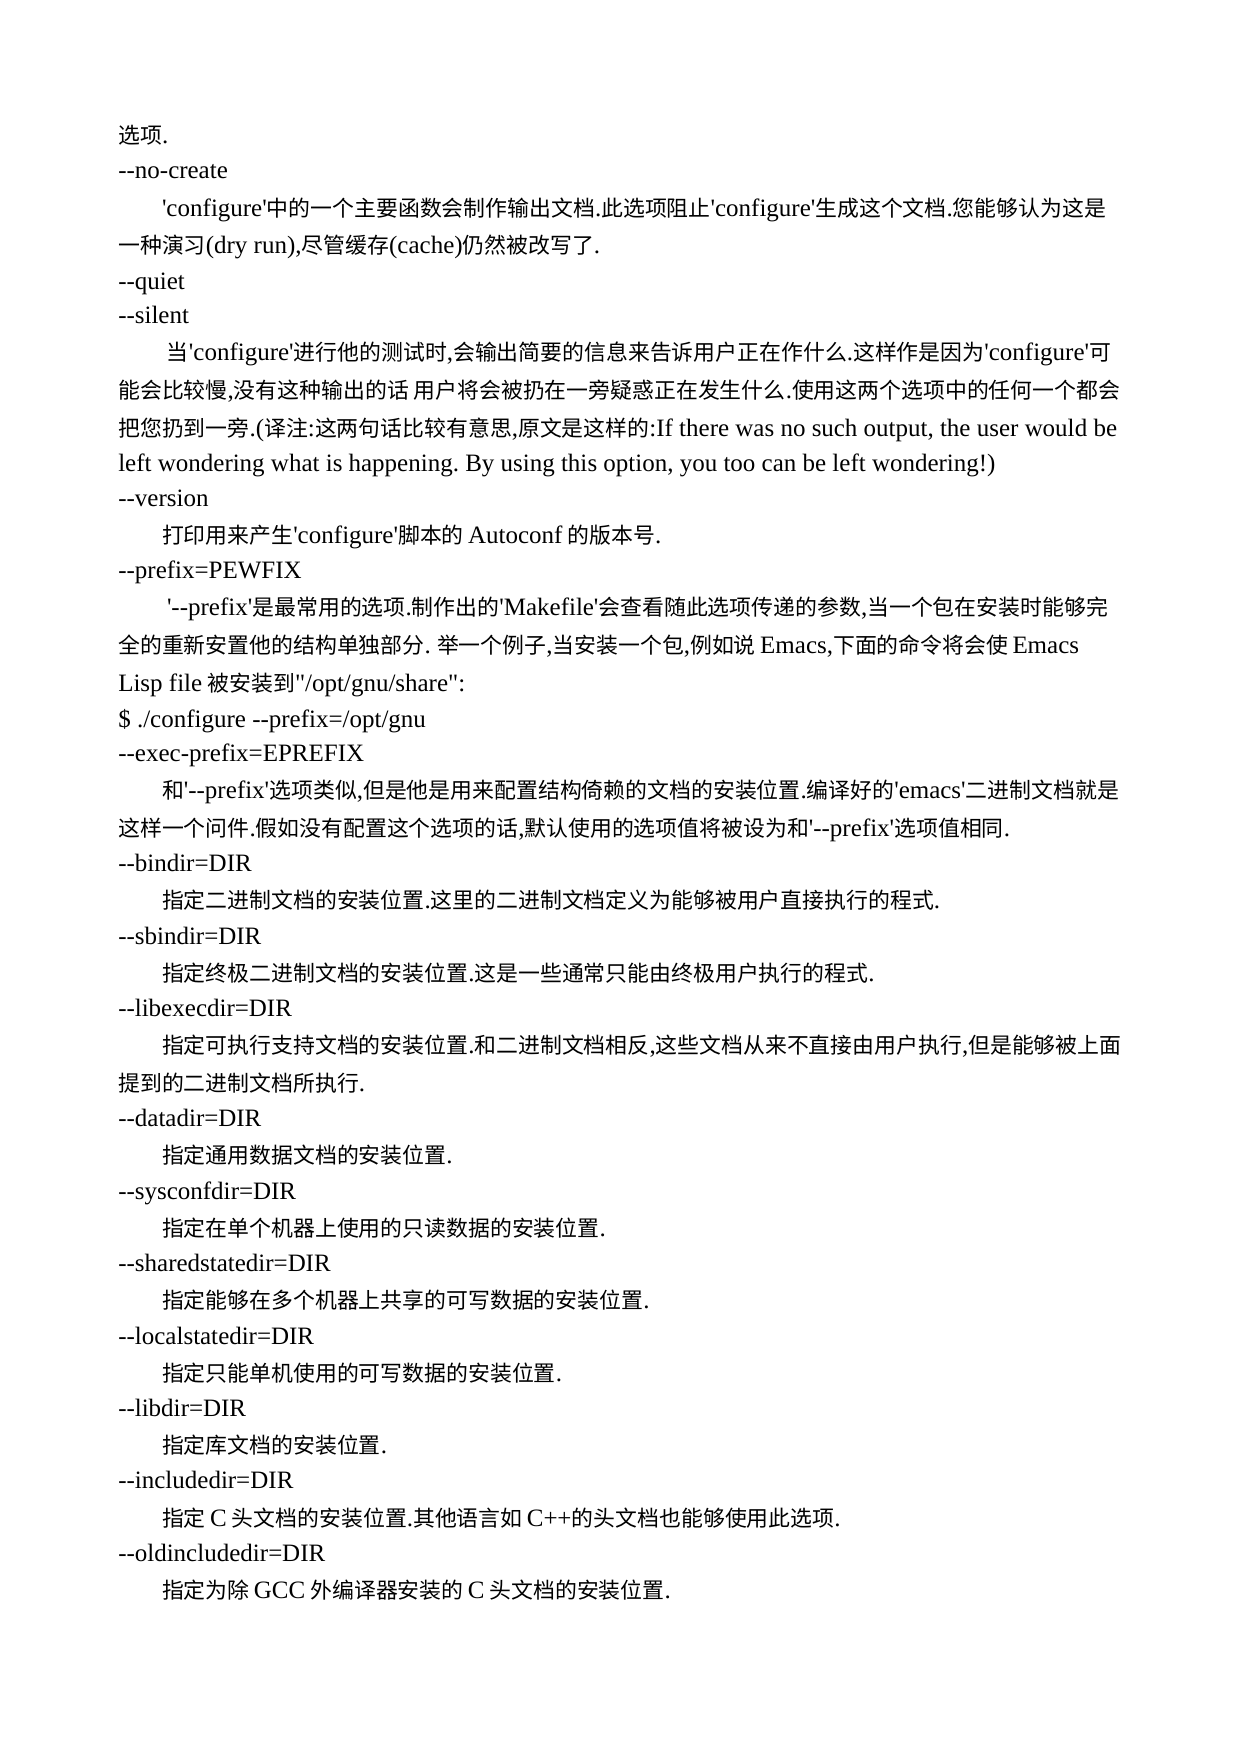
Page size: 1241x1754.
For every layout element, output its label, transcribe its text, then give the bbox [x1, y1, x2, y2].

text 'configure'脚本有大量的命令行选项.对不同的软件包来说,这些选项可能会有变化,但是许多基本的选项是不会改变的.带上'-- help'选项执行'configure'脚本能够看到可用的任何选项.尽管许多选项是很少用到的,但是当您为了特别的需求而configure一个包 时,知道他们的存在是很有益处的.下面对每一个选项进行简略的介绍: --cache-file=FILE 'configure' 会在您的系统上测试存在的特性(或bug!).为了加速随后进行的配置,测试的结果会存储在一个cache file里.当configure一个每个子树里都有'configure'脚本的复杂的源码树时,一个很好的cache file的存在会有很大帮助. --help 输出帮助信息.即使是有经验的用户也偶尔需要使用使用'--help'选项,因为一个复杂的项目会包含附加的选项.例如,GCC包里的'configure'脚本就包含了允许您控制是否生成和在GCC中使用GNU汇编器的选项. --no-create 'configure'中的一个主要函数会制作输出文档.此选项阻止'configure'生成这个文档.您能够认为这是一种演习(dry run),尽管缓存(cache)仍然被改写了. --quiet --silent 当'configure'进行他的测试时,会输出简要的信息来告诉用户正在作什么.这样作是因为'configure'可能会比较慢,没有这种输出的话 用户将会被扔在一旁疑惑正在发生什么.使用这两个选项中的任何一个都会把您扔到一旁.(译注:这两句话比较有意思,原文是这样的:If there was no such output, the user would be left wondering what is happening. By using this option, you too can be left wondering!) --version 打印用来产生'configure'脚本的Autoconf的版本号. --prefix=PEWFIX '--prefix'是最常用的选项.制作出的'Makefile'会查看随此选项传递的参数,当一个包在安装时能够完全的重新安置他的结构单独部分. 举一个例子,当安装一个包,例如说Emacs,下面的命令将会使Emacs Lisp file被安装到"/opt/gnu/share": $ ./configure --prefix=/opt/gnu --exec-prefix=EPREFIX 和'--prefix'选项类似,但是他是用来配置结构倚赖的文档的安装位置.编译好的'emacs'二进制文档就是这样一个问件.假如没有配置这个选项的话,默认使用的选项值将被设为和'--prefix'选项值相同. --bindir=DIR 指定二进制文档的安装位置.这里的二进制文档定义为能够被用户直接执行的程式. --sbindir=DIR 指定终极二进制文档的安装位置.这是一些通常只能由终极用户执行的程式. --libexecdir=DIR 指定可执行支持文档的安装位置.和二进制文档相反,这些文档从来不直接由用户执行,但是能够被上面提到的二进制文档所执行. --datadir=DIR 指定通用数据文档的安装位置. --sysconfdir=DIR 指定在单个机器上使用的只读数据的安装位置. --sharedstatedir=DIR 指定能够在多个机器上共享的可写数据的安装位置. --localstatedir=DIR 指定只能单机使用的可写数据的安装位置. --libdir=DIR 指定库文档的安装位置. --includedir=DIR 指定C头文档的安装位置.其他语言如C++的头文档也能够使用此选项. --oldincludedir=DIR 指定为除GCC外编译器安装的C头文档的安装位置. --infodir=DIR 指定Info格式文档的安装位置.Info是被GNU工程所使用的文档格式. --mandir=DIR 指定手册页的安装位置. --srcdir=DIR 这个选项对安装没有作用.他会告诉'configure'源码的位置.一般来说不用指定此选项,因为'configure'脚本一般和源码文档在同一个目录下. --program-prefix=PREFIX 指定将被加到所安装程式的名字上的前缀.例如,使用'--program-prefix=g'来configure一个名为'tar'的程式将会使安装 的程式被命名为'gtar'.当和其他的安装选项一起使用时,这个选项只有当他被`Makefile.in'文档使用时才会工作. --program-suffix=SUFFIX 指定将被加到所安装程式的名字上的后缀. --program-transform-name=PROGRAM 这里的PROGRAM是个sed脚本.当一个程式被安装时,他的名字将经过`sed -e PROGRAM'来产生安装的名字. --build=BUILD 指定软件包安装的系统平台.假如没有指定,默认值将是'--host'选项的值. --host=HOST 指定软件运行的系统平台.假如没有指定,将会运行`config.guess'来检测. --target=GARGET 指定软件面向(target to)的系统平台.这主要在程式语言工具如编译器和汇编器上下文中起作用.假如没有指定,默认将使用'--host'选项的值. --disable-FEATURE 一些软件包能够选择这个选项来提供为大型选项的编译时配置,例如使用Kerberos认证系统或一个实验性的编译器最优配置.假如默认是提供这些特性,能够使用'--disable-FEATURE'来禁用他,这里'FEATURE'是特性的名字.例如: $ ./configure --disable-gui -enable-FEATURE[=ARG] 相反的,一些软件包可能提供了一些默认被禁止的特性,能够使用'--enable-FEATURE'来起用他.这里'FEATURE'是特性的名字.一个特性可能会接受一个可选的参数.例如: $ ./configure --enable-buffers=128 `--enable-FEATURE=no'和上面提到的'--disable-FEATURE'是同义的. --with-PACKAGE[=ARG] 在免费软件社区里,有使用已有软件包和库的优秀传统.当用'configure'来配置一个源码树时,能够提供其他已安装的软件包的信息.例如, 倚赖于Tcl和Tk的BLT器件工具包.要配置BLT,可能需要给'configure'提供一些关于我们把Tcl和Tk装的何处的信息: $ ./configure --with-tcl=/usr/local --with-tk=/usr/local '--with-PACKAGE=no'和下面将提到的'--without-PACKAGE'是同义的. --without-PACKAGE 有时候您可能不想让您的软件包和系统已有的软件包交互.例如,您可能不想让您的新编译器使用GNU ld.通过使用这个选项能够做到这一点: $ ./configure --without-gnu-ld --x-includes=DIR 这个选项是'--with-PACKAGE'选项的一个特例.在Autoconf最初被研发出来时,流行使用'configure'来作为 Imake的一个变通方法来制作运行于X的软件.'--x-includes'选项提供了向'configure'脚本指明包含X11头文档的目录的方 法. --x-libraries=DIR 类似的,'--x-libraries'选项提供了向'configure'脚本指明包含X11库的目录的方法. 在源码树中运行'configure'是不必要的同时也是不好的.一个由'configure'产生的良好的'Makefile'能够构筑源码属于另一 棵树的软件包.在一个单独于源码的树中构筑派生的文档的好处是很明显的:派生的文档,如目标文档,会凌乱的散布于源码树.这也使在另一个不同的系统或用不 同的配置选项构筑同样的目标文档很困难.建议使用三棵树:一棵源码树(source tree),一棵构筑树(build tree),一棵安装树(install tree).这里有一个很接近的例子,是使用这种方法来构筑GNU malloc包: $ gtar zxf mmalloc-1.0.tar.gz $ mkdir build && cd build $ ../mmalloc-1.0/configure creating cache ./config.cache checking for gcc... gcc checking whether the C compiler (gcc ) works... yes checking whether the C compiler (gcc ) is a cross-compiler... no checking whether we are using GNU C... yes checking whether gcc accepts -g... yes checking for a BSD compatible install... /usr/bin/install -c checking host system type... i586-pc-linux-gnu checking build system type... i586-pc-linux-gnu checking for ar... ar checking for ranlib... ranlib checking how to run the C preprocessor... gcc -E checking for unistd.h... yes checking for getpagesize... yes checking for working mmap... yes checking for limits.h... yes checking for stddef.h... yes updating cache ../config.cache creating ./config.status 这样这棵构筑树就被配置了,下面能够继续构筑和安装这个包到默认的位置'/usr/local': $ make all && make install [118, 118, 1122, 1604]
